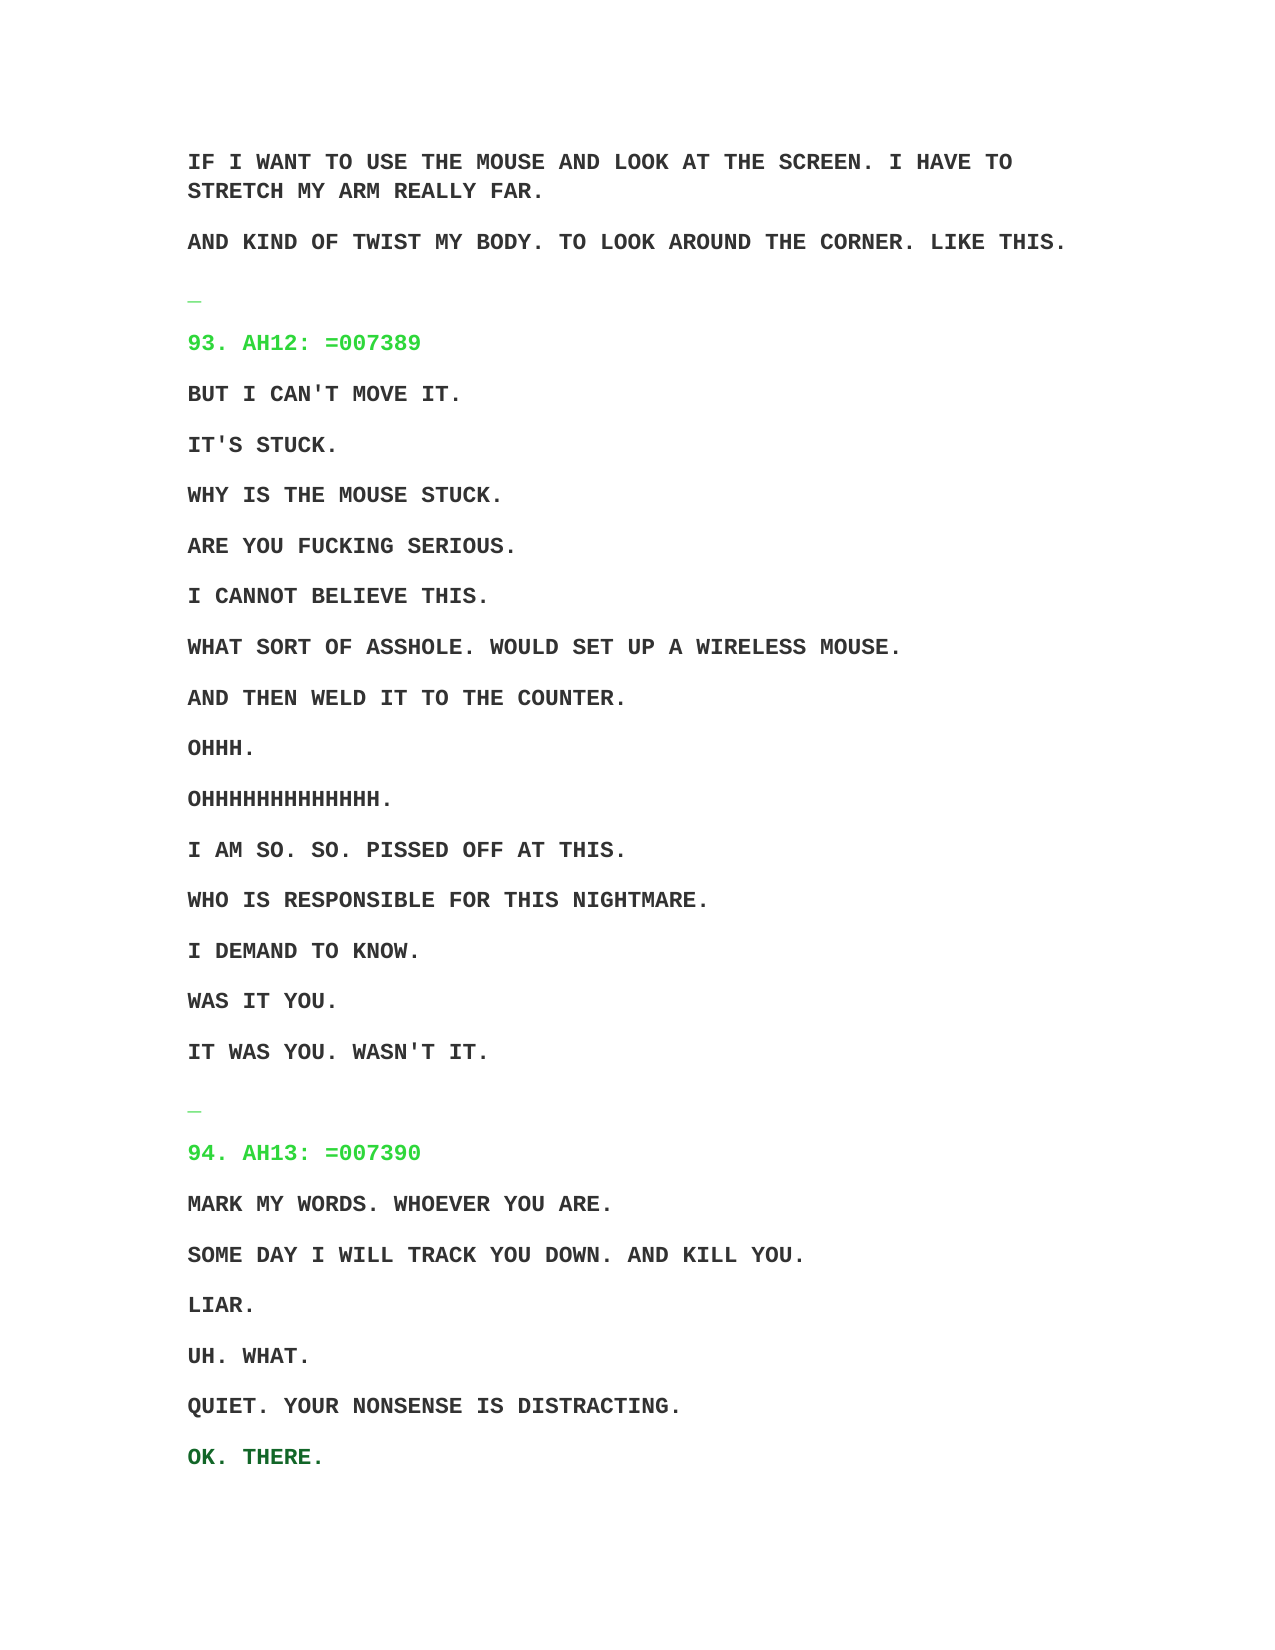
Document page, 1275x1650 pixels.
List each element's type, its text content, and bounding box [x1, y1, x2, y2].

text WHY IS THE MOUSE STUCK. [187, 483, 1087, 509]
text OHHHHHHHHHHHHH. [187, 787, 1087, 813]
text IF I WANT TO USE THE MOUSE AND LOOK AT THE SCREEN. I HAVE TO STRETCH MY ARM REALLY FAR. [187, 150, 1087, 206]
text _ [187, 1091, 1087, 1117]
text I AM SO. SO. PISSED OFF AT THIS. [187, 838, 1087, 864]
text OK. THERE. [187, 1445, 1087, 1471]
text AND THEN WELD IT TO THE COUNTER. [187, 686, 1087, 712]
text BUT I CAN'T MOVE IT. [187, 382, 1087, 408]
text WAS IT YOU. [187, 990, 1087, 1016]
text LIAR. [187, 1293, 1087, 1319]
text MARK MY WORDS. WHOEVER YOU ARE. [187, 1192, 1087, 1218]
text WHO IS RESPONSIBLE FOR THIS NIGHTMARE. [187, 888, 1087, 914]
text 93. AH12: =007389 [187, 332, 1087, 358]
text QUIET. YOUR NONSENSE IS DISTRACTING. [187, 1395, 1087, 1421]
text I CANNOT BELIEVE THIS. [187, 585, 1087, 611]
text IT'S STUCK. [187, 433, 1087, 459]
text ARE YOU FUCKING SERIOUS. [187, 534, 1087, 560]
text 94. AH13: =007390 [187, 1142, 1087, 1168]
text I DEMAND TO KNOW. [187, 939, 1087, 965]
text _ [187, 281, 1087, 307]
text SOME DAY I WILL TRACK YOU DOWN. AND KILL YOU. [187, 1243, 1087, 1269]
text WHAT SORT OF ASSHOLE. WOULD SET UP A WIRELESS MOUSE. [187, 635, 1087, 661]
text IT WAS YOU. WASN'T IT. [187, 1040, 1087, 1066]
text UH. WHAT. [187, 1344, 1087, 1370]
text AND KIND OF TWIST MY BODY. TO LOOK AROUND THE CORNER. LIKE THIS. [187, 230, 1087, 256]
text OHHH. [187, 737, 1087, 763]
